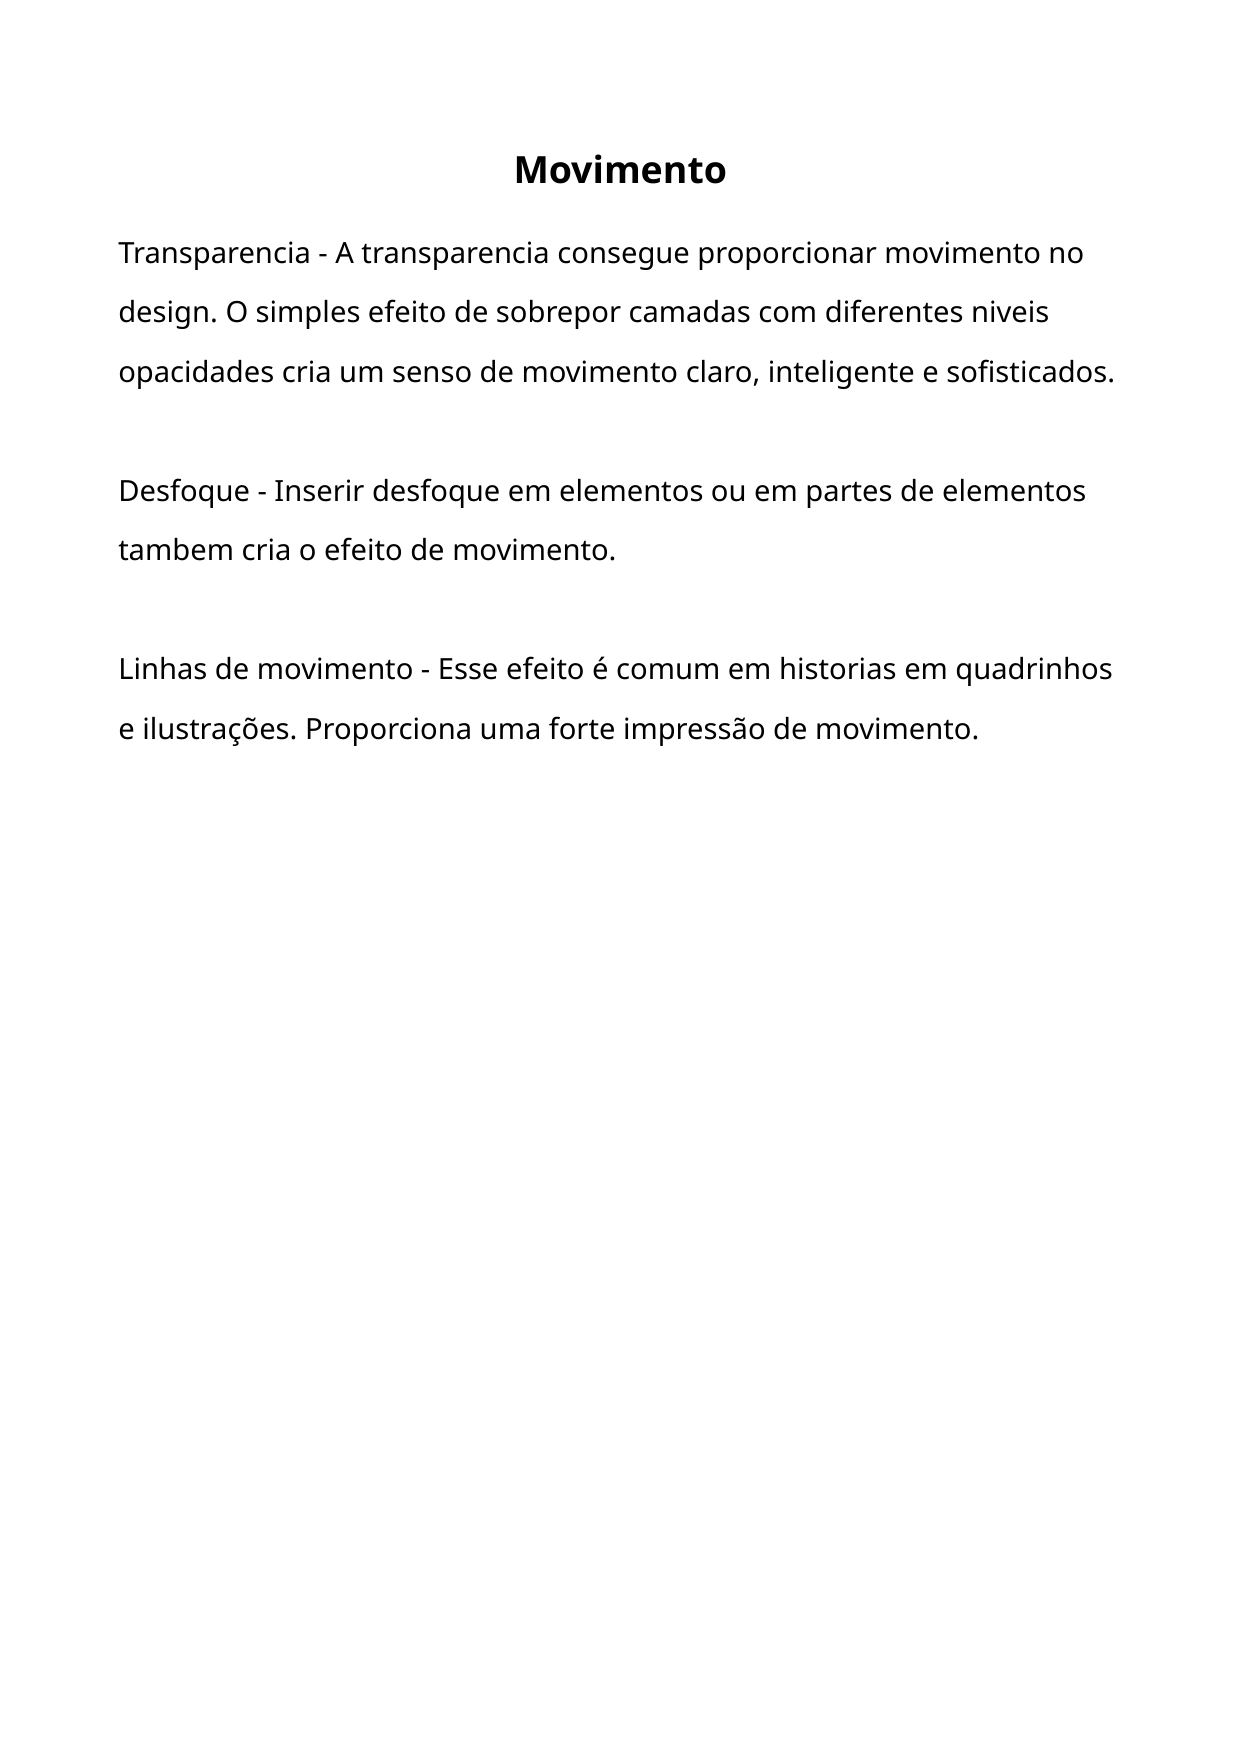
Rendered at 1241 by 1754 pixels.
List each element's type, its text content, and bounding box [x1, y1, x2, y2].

text Linhas de movimento - Esse efeito é comum em historias em quadrinhos e ilustrações. Proporciona uma forte impressão de movimento. [118, 648, 1122, 748]
subtitle Movimento [118, 143, 1122, 194]
text Desfoque - Inserir desfoque em elementos ou em partes de elementos tambem cria o efeito de movimento. [118, 470, 1122, 569]
text Transparencia - A transparencia consegue proporcionar movimento no design. O simples efeito de sobrepor camadas com diferentes niveis opacidades cria um senso de movimento claro, inteligente e sofisticados. [118, 232, 1122, 391]
